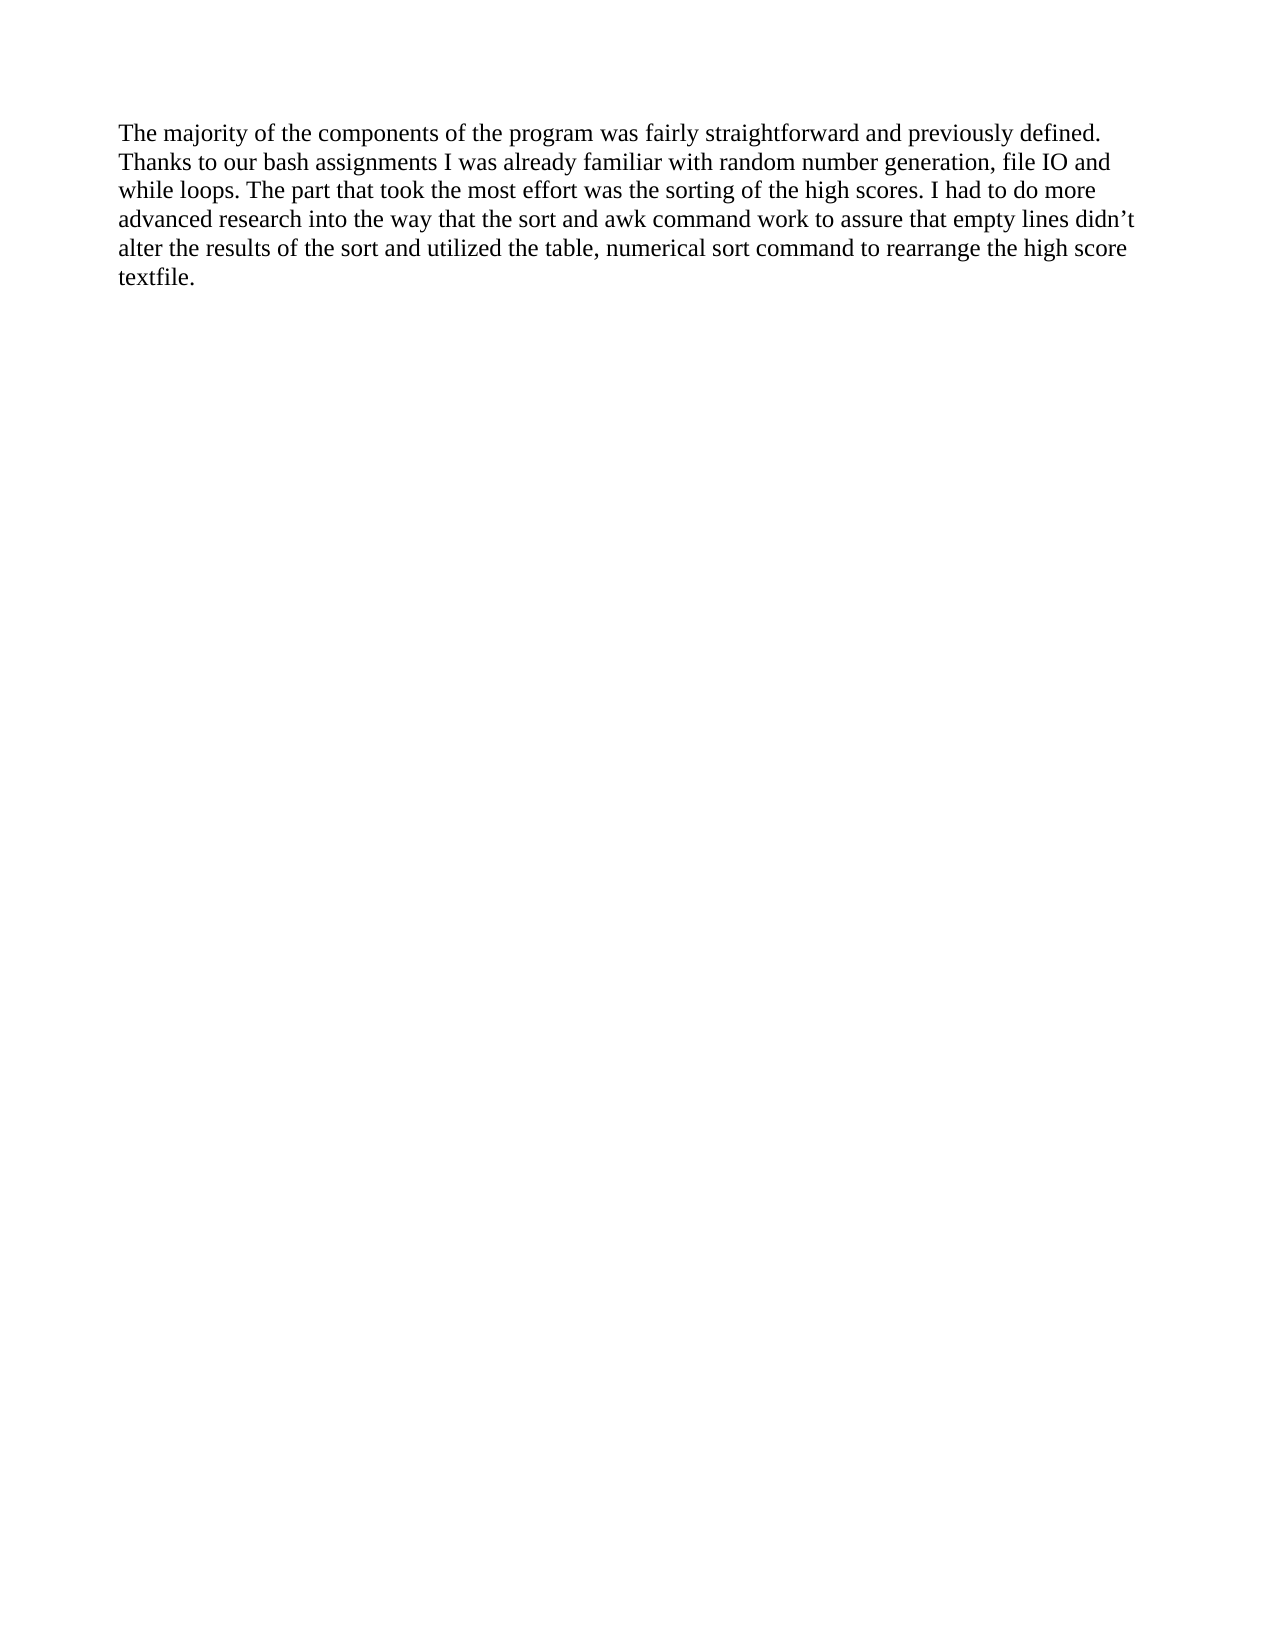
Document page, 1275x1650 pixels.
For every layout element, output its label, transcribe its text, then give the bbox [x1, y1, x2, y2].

text The majority of the components of the program was fairly straightforward and previously defined. Thanks to our bash assignments I was already familiar with random number generation, file IO and while loops. The part that took the most effort was the sorting of the high scores. I had to do more advanced research into the way that the sort and awk command work to assure that empty lines didn’t alter the results of the sort and utilized the table, numerical sort command to rearrange the high score textfile. [118, 118, 1157, 291]
